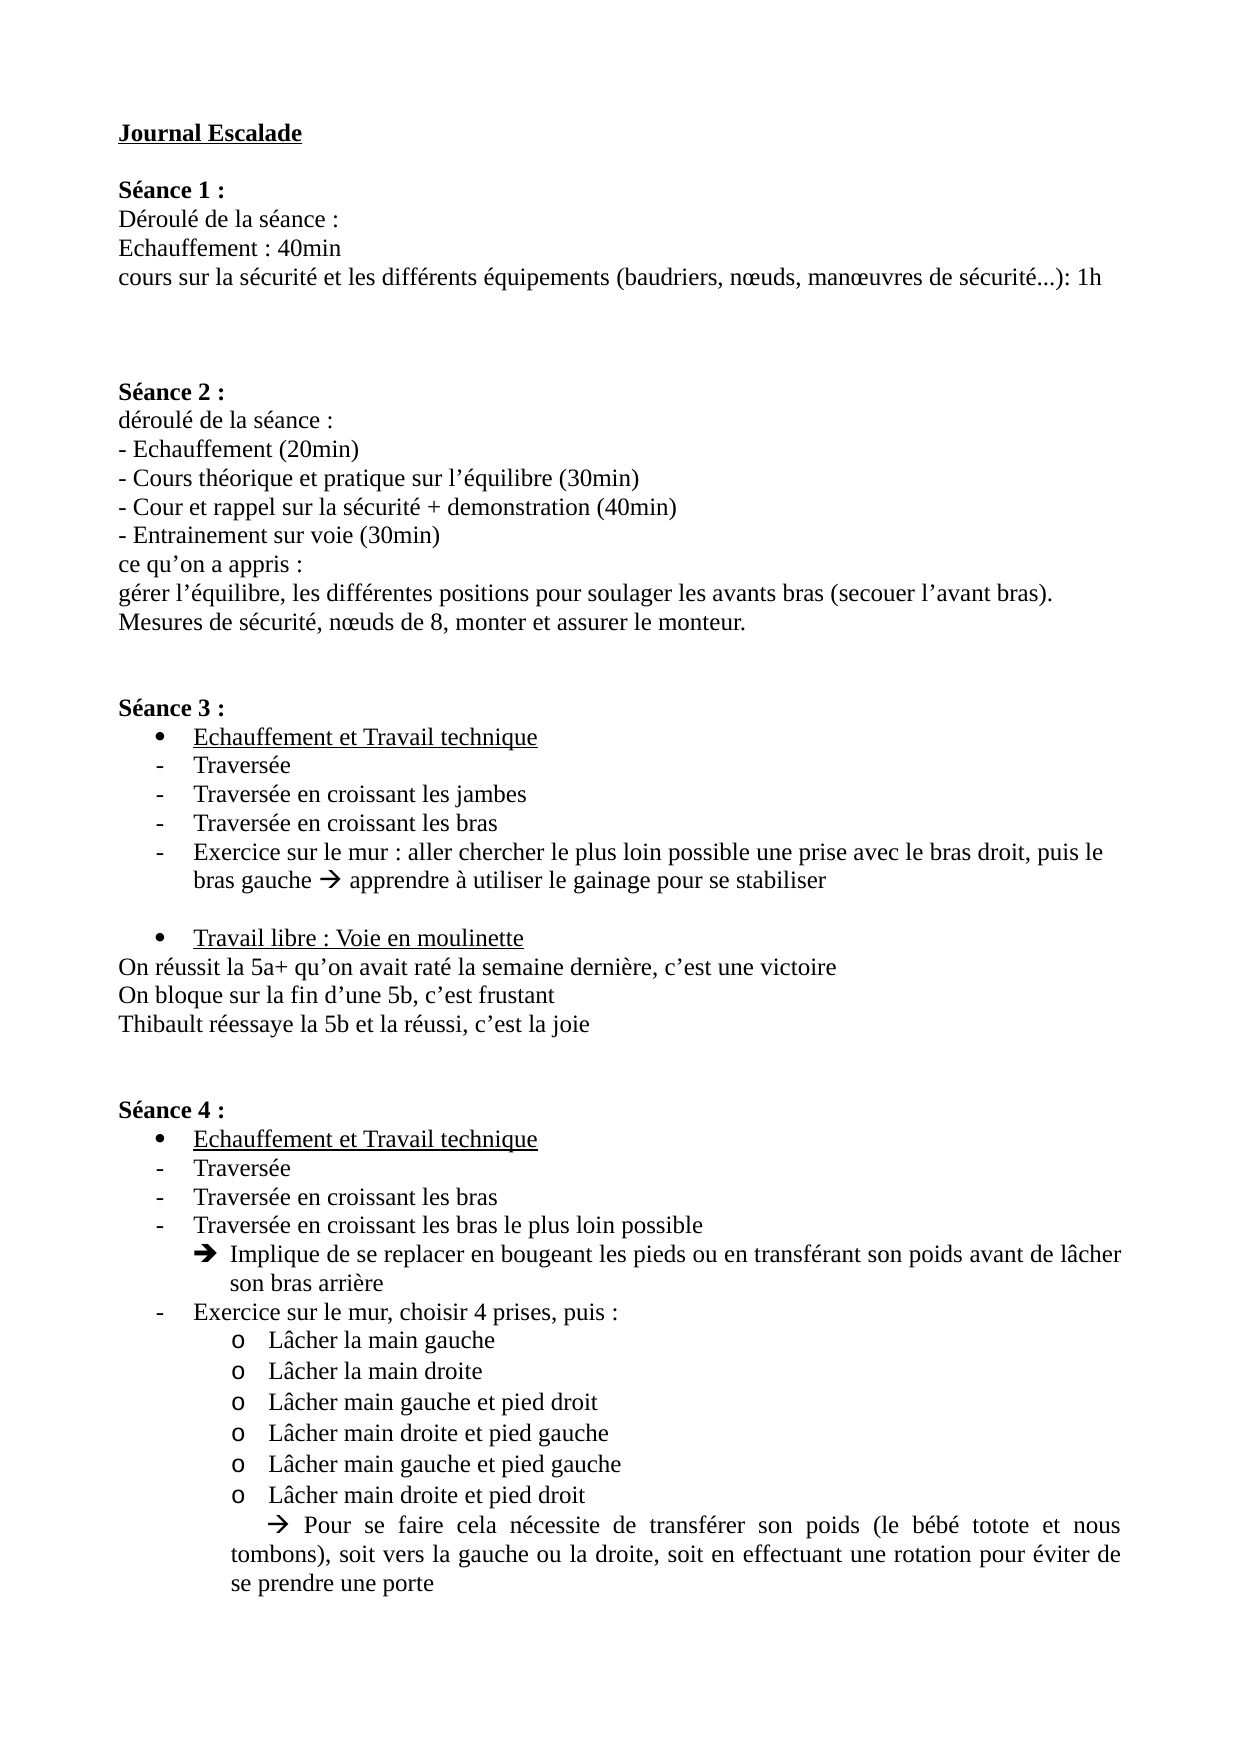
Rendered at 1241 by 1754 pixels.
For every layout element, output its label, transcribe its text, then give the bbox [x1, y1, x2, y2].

text Thibault réessaye la 5b et la réussi, c’est la joie [118, 1009, 1122, 1038]
text Séance 4 : [118, 1096, 1122, 1124]
list Implique de se replacer en bougeant les pieds ou en transférant son poids avant de lâcher son bras arrière [192, 1239, 1122, 1297]
text - Cour et rappel sur la sécurité + demonstration (40min) [118, 492, 1122, 521]
list Echauffement et Travail technique [156, 1124, 1122, 1153]
text gérer l’équilibre, les différentes positions pour soulager les avants bras (secouer l’avant bras). [118, 578, 1122, 607]
list Lâcher main droite et pied droit [231, 1480, 1122, 1511]
list Traversée [156, 1153, 1122, 1182]
text - Cours théorique et pratique sur l’équilibre (30min) [118, 463, 1122, 492]
list Travail libre : Voie en moulinette [156, 923, 1122, 952]
text Séance 1 : [118, 176, 1122, 204]
list Lâcher main gauche et pied gauche [231, 1449, 1122, 1480]
list Traversée en croissant les jambes [156, 779, 1122, 808]
list Traversée en croissant les bras le plus loin possible [156, 1211, 1122, 1239]
text Séance 3 : [118, 693, 1122, 722]
text cours sur la sécurité et les différents équipements (baudriers, nœuds, manœuvres de sécurité...): 1h [118, 262, 1122, 291]
text Journal Escalade [118, 118, 1122, 147]
text On bloque sur la fin d’une 5b, c’est frustant [118, 981, 1122, 1009]
text On réussit la 5a+ qu’on avait raté la semaine dernière, c’est une victoire [118, 952, 1122, 981]
text  Pour se faire cela nécessite de transférer son poids (le bébé totote et nous tombons), soit vers la gauche ou la droite, soit en effectuant une rotation pour éviter de se prendre une porte [231, 1511, 1122, 1597]
list Exercice sur le mur : aller chercher le plus loin possible une prise avec le bras droit, puis le bras gauche  apprendre à utiliser le gainage pour se stabiliser [156, 837, 1122, 894]
list Traversée en croissant les bras [156, 808, 1122, 837]
text Déroulé de la séance : [118, 204, 1122, 233]
list Echauffement et Travail technique [156, 722, 1122, 751]
list Lâcher main droite et pied gauche [231, 1418, 1122, 1449]
list Lâcher la main droite [231, 1356, 1122, 1387]
text ce qu’on a appris : [118, 549, 1122, 578]
text Mesures de sécurité, nœuds de 8, monter et assurer le monteur. [118, 607, 1122, 636]
list Exercice sur le mur, choisir 4 prises, puis : [156, 1297, 1122, 1326]
text - Echauffement (20min) [118, 434, 1122, 463]
list Traversée [156, 751, 1122, 779]
text déroulé de la séance : [118, 406, 1122, 434]
list Lâcher main gauche et pied droit [231, 1387, 1122, 1418]
list Traversée en croissant les bras [156, 1182, 1122, 1211]
text Séance 2 : [118, 377, 1122, 406]
list Lâcher la main gauche [231, 1326, 1122, 1356]
text Echauffement : 40min [118, 233, 1122, 262]
text - Entrainement sur voie (30min) [118, 521, 1122, 549]
